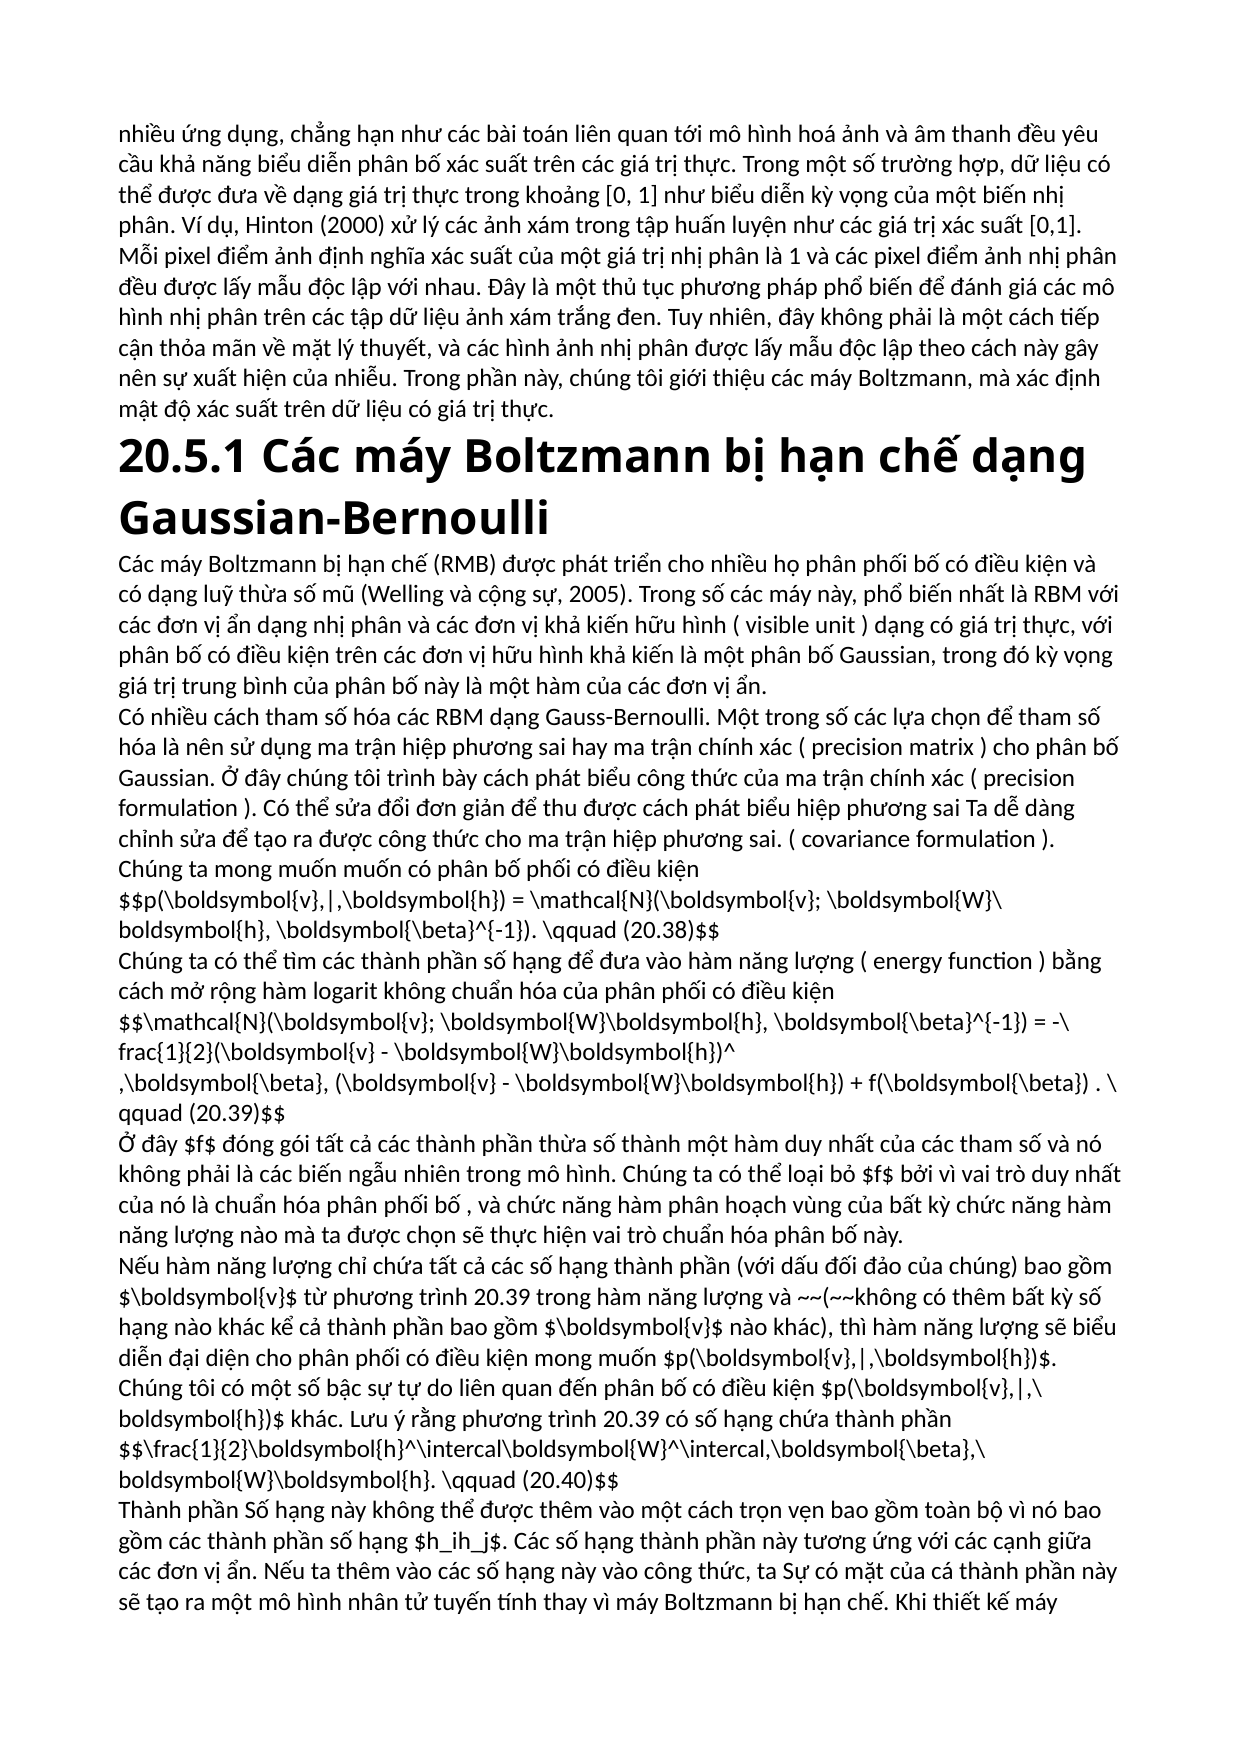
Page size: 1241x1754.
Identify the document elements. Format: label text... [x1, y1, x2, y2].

subtitle 20.5.1 Các máy Boltzmann bị hạn chế dạng Gaussian-Bernoulli [118, 423, 1122, 548]
text Thành phần Số hạng này không thể được thêm vào một cách trọn vẹn bao gồm toàn bộ vì nó bao gồm các thành phần số hạng $h_ih_j$. Các số hạng thành phần này tương ứng với các cạnh giữa các đơn vị ẩn. Nếu ta thêm vào các số hạng này vào công thức, ta Sự có mặt của cá thành phần này sẽ tạo ra một mô hình nhân tử tuyến tính thay vì máy Boltzmann bị hạn chế. Khi thiết kế máy [118, 1494, 1122, 1616]
text Nếu hàm năng lượng chỉ chứa tất cả các số hạng thành phần (với dấu đối đảo của chúng) bao gồm $\boldsymbol{v}$ từ phương trình 20.39 trong hàm năng lượng và ~~(~~không có thêm bất kỳ số hạng nào khác kể cả thành phần bao gồm $\boldsymbol{v}$ nào khác), thì hàm năng lượng sẽ biểu diễn đại diện cho phân phối có điều kiện mong muốn $p(\boldsymbol{v},|,\boldsymbol{h})$. [118, 1250, 1122, 1372]
text $$p(\boldsymbol{v},|,\boldsymbol{h}) = \mathcal{N}(\boldsymbol{v}; \boldsymbol{W}\boldsymbol{h}, \boldsymbol{\beta}^{-1}). \qquad (20.38)$$ [118, 884, 1122, 945]
text Các máy Boltzmann bị hạn chế (RMB) được phát triển cho nhiều họ phân phối bố có điều kiện và có dạng luỹ thừa số mũ (Welling và cộng sự, 2005). Trong số các máy này, phổ biến nhất là RBM với các đơn vị ẩn dạng nhị phân và các đơn vị khả kiến hữu hình ( visible unit ) dạng có giá trị thực, với phân bố có điều kiện trên các đơn vị hữu hình khả kiến là một phân bố Gaussian, trong đó kỳ vọng giá trị trung bình của phân bố này là một hàm của các đơn vị ẩn. [118, 548, 1122, 701]
text Chúng ta có thể tìm các thành phần số hạng để đưa vào hàm năng lượng ( energy function ) bằng cách mở rộng hàm logarit không chuẩn hóa của phân phối có điều kiện [118, 945, 1122, 1006]
text Ở đây $f$ đóng gói tất cả các thành phần thừa số thành một hàm duy nhất của các tham số và nó không phải là các biến ngẫu nhiên trong mô hình. Chúng ta có thể loại bỏ $f$ bởi vì vai trò duy nhất của nó là chuẩn hóa phân phối bố , và chức năng hàm phân hoạch vùng của bất kỳ chức năng hàm năng lượng nào mà ta được chọn sẽ thực hiện vai trò chuẩn hóa phân bố này. [118, 1128, 1122, 1250]
text $$\mathcal{N}(\boldsymbol{v}; \boldsymbol{W}\boldsymbol{h}, \boldsymbol{\beta}^{-1}) = -\frac{1}{2}(\boldsymbol{v} - \boldsymbol{W}\boldsymbol{h})^ [118, 1006, 1122, 1067]
text nhiều ứng dụng, chẳng hạn như các bài toán liên quan tới mô hình hoá ảnh và âm thanh đều yêu cầu khả năng biểu diễn phân bố xác suất trên các giá trị thực. Trong một số trường hợp, dữ liệu có thể được đưa về dạng giá trị thực trong khoảng [0, 1] như biểu diễn kỳ vọng của một biến nhị phân. Ví dụ, Hinton (2000) xử lý các ảnh xám trong tập huấn luyện như các giá trị xác suất [0,1]. Mỗi pixel điểm ảnh định nghĩa xác suất của một giá trị nhị phân là 1 và các pixel điểm ảnh nhị phân đều được lấy mẫu độc lập với nhau. Đây là một thủ tục phương pháp phổ biến để đánh giá các mô hình nhị phân trên các tập dữ liệu ảnh xám trắng đen. Tuy nhiên, đây không phải là một cách tiếp cận thỏa mãn về mặt lý thuyết, và các hình ảnh nhị phân được lấy mẫu độc lập theo cách này gây nên sự xuất hiện của nhiễu. Trong phần này, chúng tôi giới thiệu các máy Boltzmann, mà xác định mật độ xác suất trên dữ liệu có giá trị thực. [118, 118, 1122, 423]
text $$\frac{1}{2}\boldsymbol{h}^\intercal\boldsymbol{W}^\intercal,\boldsymbol{\beta},\boldsymbol{W}\boldsymbol{h}. \qquad (20.40)$$ [118, 1433, 1122, 1494]
text Có nhiều cách tham số hóa các RBM dạng Gauss-Bernoulli. Một trong số các lựa chọn để tham số hóa là nên sử dụng ma trận hiệp phương sai hay ma trận chính xác ( precision matrix ) cho phân bố Gaussian. Ở đây chúng tôi trình bày cách phát biểu công thức của ma trận chính xác ( precision formulation ). Có thể sửa đổi đơn giản để thu được cách phát biểu hiệp phương sai Ta dễ dàng chỉnh sửa để tạo ra được công thức cho ma trận hiệp phương sai. ( covariance formulation ). Chúng ta mong muốn muốn có phân bố phối có điều kiện [118, 701, 1122, 884]
text ,\boldsymbol{\beta}, (\boldsymbol{v} - \boldsymbol{W}\boldsymbol{h}) + f(\boldsymbol{\beta}) . \qquad (20.39)$$ [118, 1067, 1122, 1128]
text Chúng tôi có một số bậc sự tự do liên quan đến phân bố có điều kiện $p(\boldsymbol{v},|,\boldsymbol{h})$ khác. Lưu ý rằng phương trình 20.39 có số hạng chứa thành phần [118, 1372, 1122, 1433]
